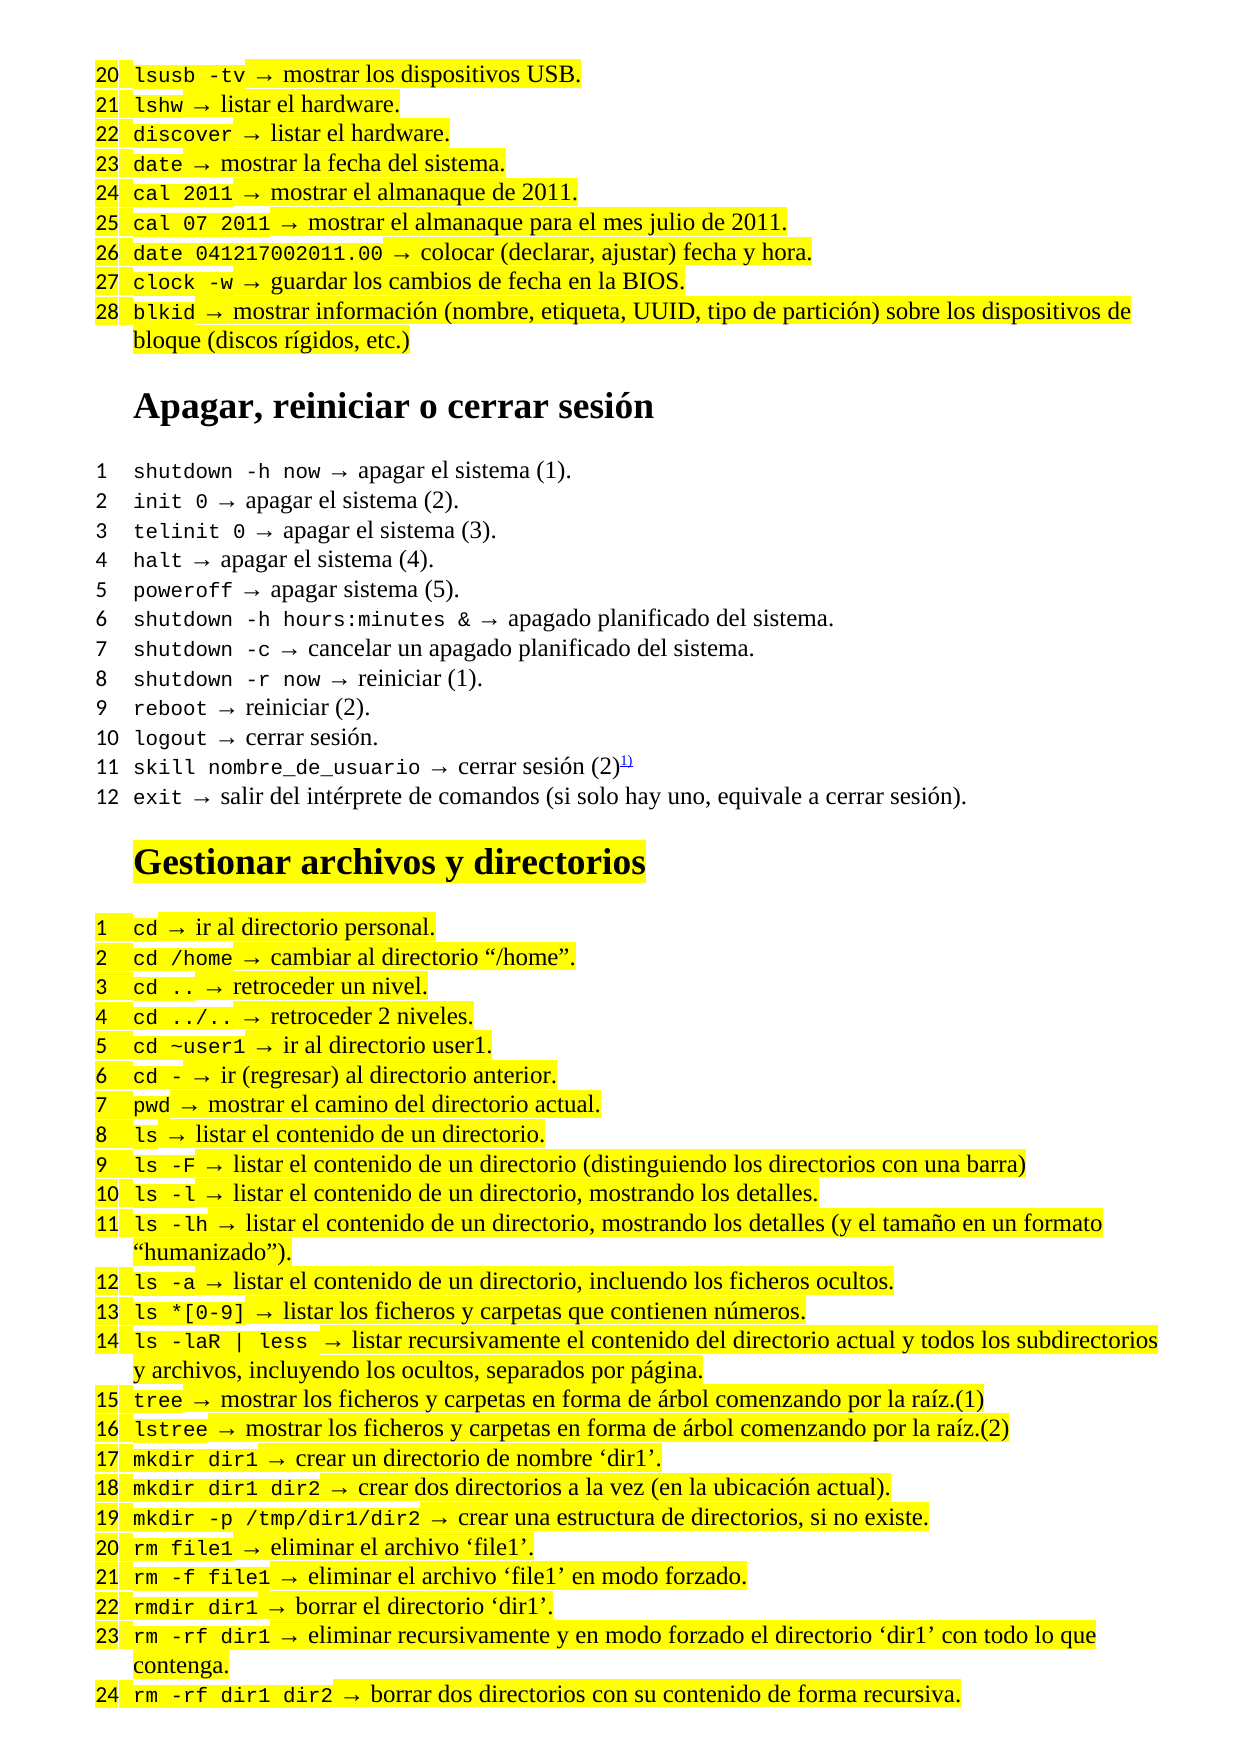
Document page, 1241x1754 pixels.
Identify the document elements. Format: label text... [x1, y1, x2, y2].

list halt → apagar el sistema (4). [95, 544, 1167, 574]
list ls -lh → listar el contenido de un directorio, mostrando los detalles (y el tamaño en un formato “humanizado”). [95, 1208, 1167, 1266]
list ls -laR | less → listar recursivamente el contenido del directorio actual y todos los subdirectorios y archivos, incluyendo los ocultos, separados por página. [95, 1325, 1167, 1384]
list lsusb -tv → mostrar los dispositivos USB. [95, 59, 1167, 89]
list telinit 0 → apagar el sistema (3). [95, 515, 1167, 544]
list mkdir dir1 dir2 → crear dos directorios a la vez (en la ubicación actual). [95, 1472, 1167, 1502]
list init 0 → apagar el sistema (2). [95, 485, 1167, 515]
list cd ~user1 → ir al directorio user1. [95, 1030, 1167, 1060]
list poweroff → apagar sistema (5). [95, 574, 1167, 603]
list ls -F → listar el contenido de un directorio (distinguiendo los directorios con una barra) [95, 1149, 1167, 1178]
list ls *[0-9] → listar los ficheros y carpetas que contienen números. [95, 1296, 1167, 1325]
list reboot → reiniciar (2). [95, 692, 1167, 722]
list logout → cerrar sesión. [95, 722, 1167, 751]
list lstree → mostrar los ficheros y carpetas en forma de árbol comenzando por la raíz.(2) [95, 1413, 1167, 1443]
list clock -w → guardar los cambios de fecha en la BIOS. [95, 266, 1167, 296]
list cd .. → retroceder un nivel. [95, 971, 1167, 1001]
list cd → ir al directorio personal. [95, 912, 1167, 942]
list ls → listar el contenido de un directorio. [95, 1119, 1167, 1149]
list cal 07 2011 → mostrar el almanaque para el mes julio de 2011. [95, 207, 1167, 237]
list ls -l → listar el contenido de un directorio, mostrando los detalles. [95, 1178, 1167, 1208]
list discover → listar el hardware. [95, 118, 1167, 148]
list exit → salir del intérprete de comandos (si solo hay uno, equivale a cerrar sesión). [95, 781, 1167, 811]
list rm file1 → eliminar el archivo ‘file1’. [95, 1532, 1167, 1561]
list rm -rf dir1 → eliminar recursivamente y en modo forzado el directorio ‘dir1’ con todo lo que contenga. [95, 1620, 1167, 1679]
list ls -a → listar el contenido de un directorio, incluendo los ficheros ocultos. [95, 1266, 1167, 1296]
list cd ../.. → retroceder 2 niveles. [95, 1001, 1167, 1030]
list rmdir dir1 → borrar el directorio ‘dir1’. [95, 1591, 1167, 1620]
list shutdown -c → cancelar un apagado planificado del sistema. [95, 633, 1167, 663]
list rm -rf dir1 dir2 → borrar dos directorios con su contenido de forma recursiva. [95, 1679, 1167, 1708]
list shutdown -h hours:minutes & → apagado planificado del sistema. [95, 603, 1167, 633]
list shutdown -r now → reiniciar (1). [95, 663, 1167, 692]
list lshw → listar el hardware. [95, 89, 1167, 118]
subtitle Apagar, reiniciar o cerrar sesión [133, 383, 1167, 426]
list pwd → mostrar el camino del directorio actual. [95, 1089, 1167, 1119]
list date 041217002011.00 → colocar (declarar, ajustar) fecha y hora. [95, 237, 1167, 266]
list skill nombre_de_usuario → cerrar sesión (2)1) [95, 751, 1167, 781]
list cal 2011 → mostrar el almanaque de 2011. [95, 177, 1167, 207]
subtitle Gestionar archivos y directorios [133, 840, 1167, 883]
list mkdir dir1 → crear un directorio de nombre ‘dir1’. [95, 1443, 1167, 1472]
list mkdir -p /tmp/dir1/dir2 → crear una estructura de directorios, si no existe. [95, 1502, 1167, 1532]
list shutdown -h now → apagar el sistema (1). [95, 456, 1167, 485]
list cd /home → cambiar al directorio “/home”. [95, 942, 1167, 971]
list rm -f file1 → eliminar el archivo ‘file1’ en modo forzado. [95, 1561, 1167, 1591]
list blkid → mostrar información (nombre, etiqueta, UUID, tipo de partición) sobre los dispositivos de bloque (discos rígidos, etc.) [95, 296, 1167, 354]
list tree → mostrar los ficheros y carpetas en forma de árbol comenzando por la raíz.(1) [95, 1384, 1167, 1413]
list cd - → ir (regresar) al directorio anterior. [95, 1060, 1167, 1089]
list date → mostrar la fecha del sistema. [95, 148, 1167, 177]
